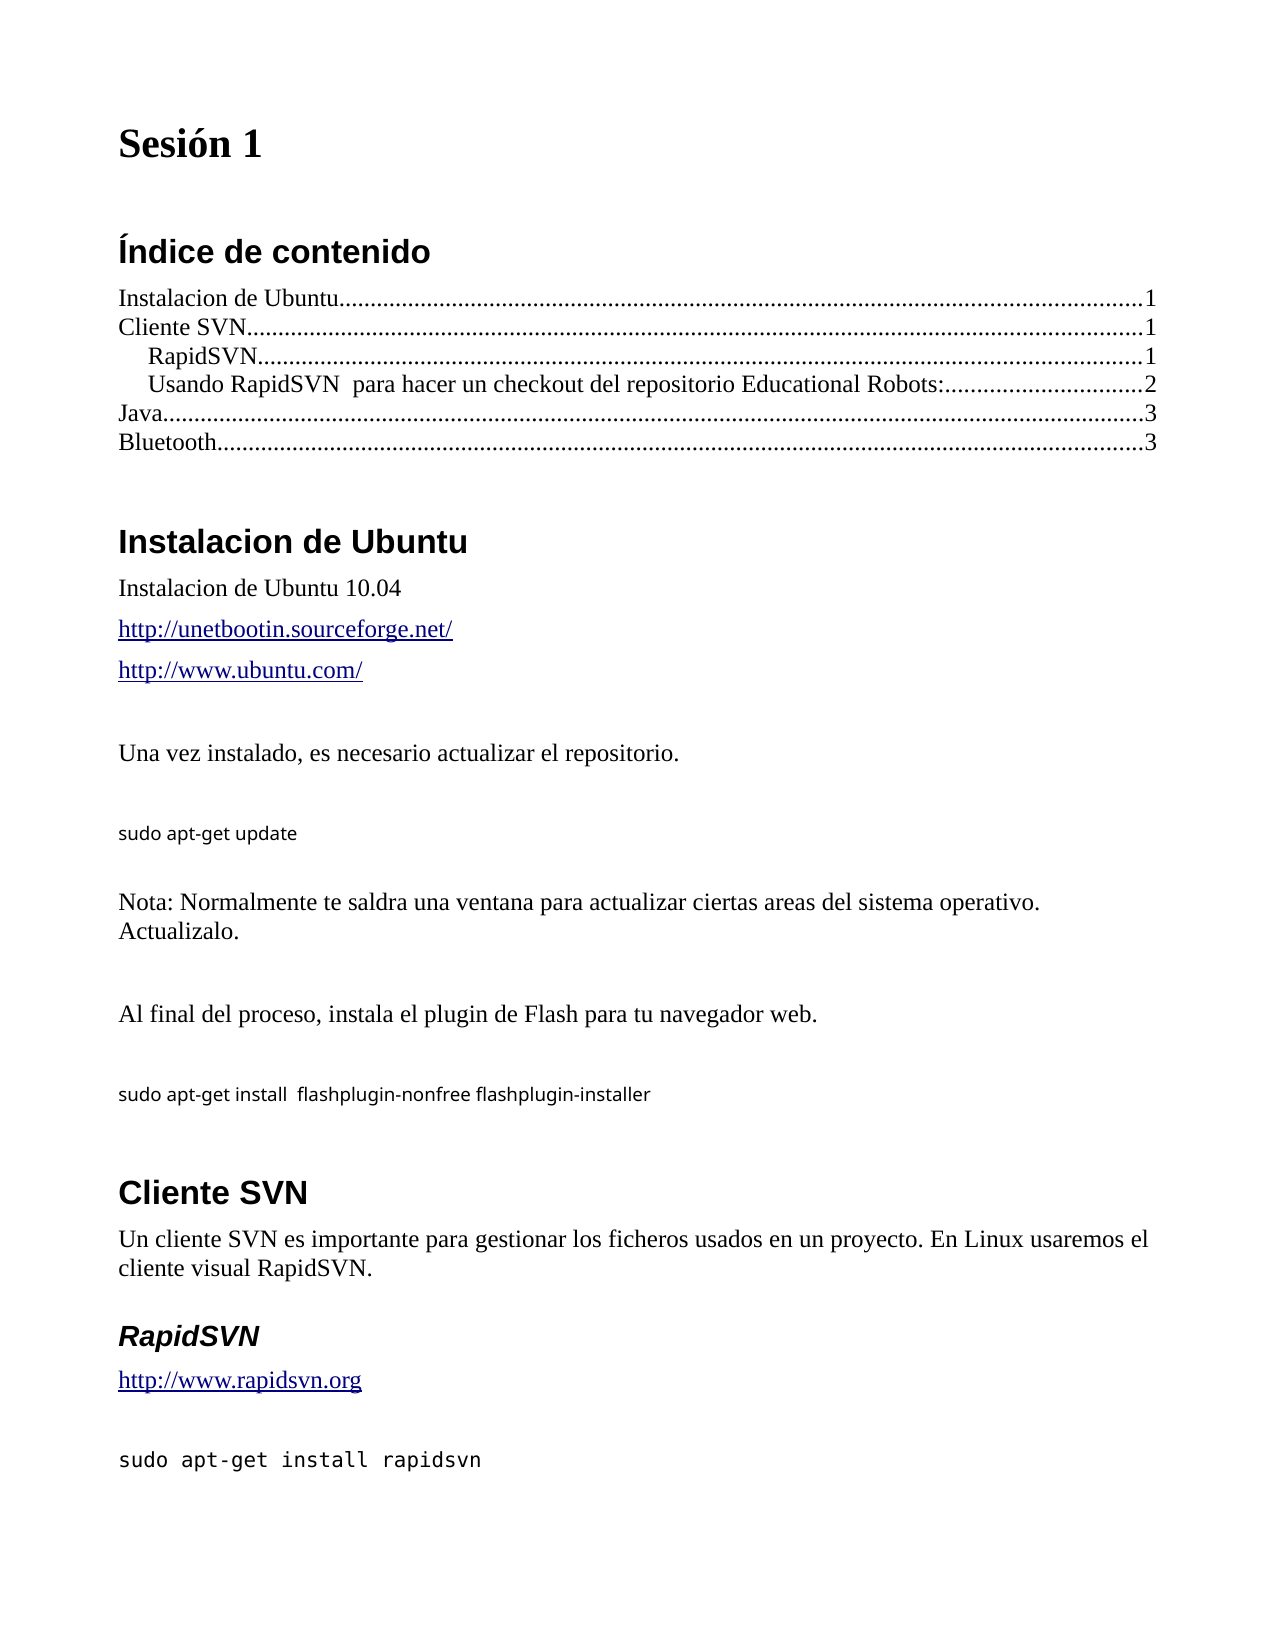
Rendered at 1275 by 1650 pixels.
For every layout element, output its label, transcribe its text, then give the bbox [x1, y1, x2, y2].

text Instalacion de Ubuntu 10.04 [118, 573, 1157, 602]
text Al final del proceso, instala el plugin de Flash para tu navegador web. [118, 999, 1157, 1027]
text sudo apt-get install rapidsvn [118, 1448, 1157, 1472]
text Un cliente SVN es importante para gestionar los ficheros usados en un proyecto. En Linux usaremos el cliente visual RapidSVN. [118, 1224, 1157, 1282]
text Instalacion de Ubuntu 1 [118, 283, 1157, 312]
subtitle Índice de contenido [118, 232, 1157, 271]
text Java 3 [118, 398, 1157, 427]
text Nota: Normalmente te saldra una ventana para actualizar ciertas areas del sistema operativo. Actualizalo. [118, 887, 1157, 945]
text Usando RapidSVN para hacer un checkout del repositorio Educational Robots: 2 [148, 369, 1157, 398]
subtitle Instalacion de Ubuntu [118, 522, 1157, 561]
text http://unetbootin.sourceforge.net/ [118, 614, 1157, 643]
text sudo apt-get install flashplugin-nonfree flashplugin-installer [118, 1081, 1157, 1107]
text Una vez instalado, es necesario actualizar el repositorio. [118, 738, 1157, 767]
subtitle RapidSVN [118, 1319, 1157, 1353]
text Sesión 1 [118, 118, 1157, 166]
text sudo apt-get update [118, 821, 1157, 846]
text http://www.ubuntu.com/ [118, 656, 1157, 684]
subtitle Cliente SVN [118, 1173, 1157, 1212]
text http://www.rapidsvn.org [118, 1365, 1157, 1394]
text RapidSVN 1 [148, 341, 1157, 369]
text Bluetooth 3 [118, 427, 1157, 456]
text Cliente SVN 1 [118, 312, 1157, 341]
